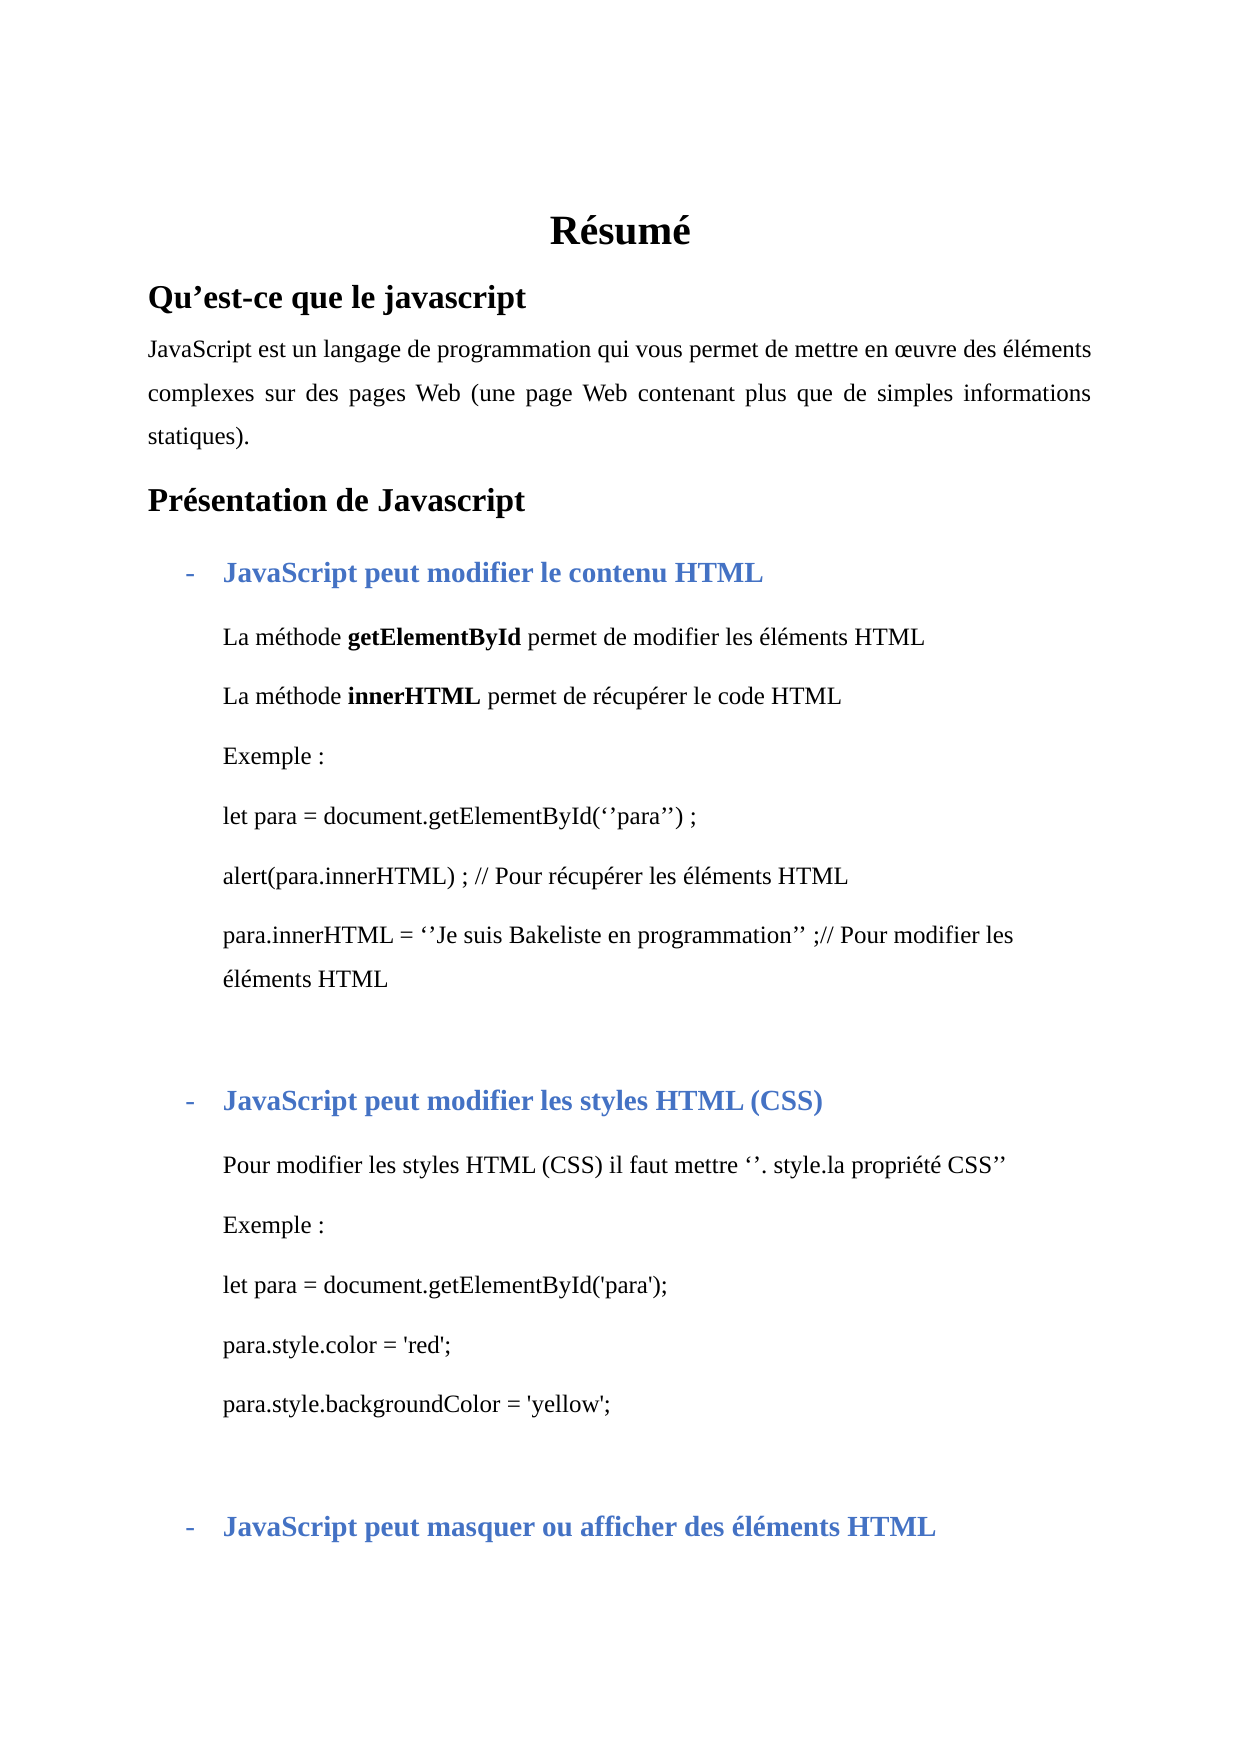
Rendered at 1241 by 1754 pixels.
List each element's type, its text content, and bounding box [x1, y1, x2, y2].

list para.style.backgroundColor = 'yellow'; [223, 1389, 1093, 1418]
list JavaScript peut modifier les styles HTML (CSS) [185, 1083, 1093, 1117]
list La méthode getElementById permet de modifier les éléments HTML [223, 622, 1093, 650]
list alert(para.innerHTML) ; // Pour récupérer les éléments HTML [223, 861, 1093, 889]
list let para = document.getElementById(‘’para’’) ; [223, 801, 1093, 830]
list para.innerHTML = ‘’Je suis Bakeliste en programmation’’ ;// Pour modifier les éléments HTML [223, 921, 1093, 992]
text Résumé [148, 205, 1093, 253]
list JavaScript peut masquer ou afficher des éléments HTML [185, 1509, 1093, 1543]
list Pour modifier les styles HTML (CSS) il faut mettre ‘’. style.la propriété CSS’’ [223, 1150, 1093, 1179]
text JavaScript est un langage de programmation qui vous permet de mettre en œuvre des éléments complexes sur des pages Web (une page Web contenant plus que de simples informations statiques). [148, 334, 1093, 449]
list La méthode innerHTML permet de récupérer le code HTML [223, 681, 1093, 710]
text Qu’est-ce que le javascript [148, 277, 1093, 315]
list Exemple : [223, 741, 1093, 770]
list JavaScript peut modifier le contenu HTML [185, 555, 1093, 588]
list Exemple : [223, 1210, 1093, 1239]
text Présentation de Javascript [148, 481, 1093, 519]
list para.style.color = 'red'; [223, 1330, 1093, 1358]
list let para = document.getElementById('para'); [223, 1270, 1093, 1299]
